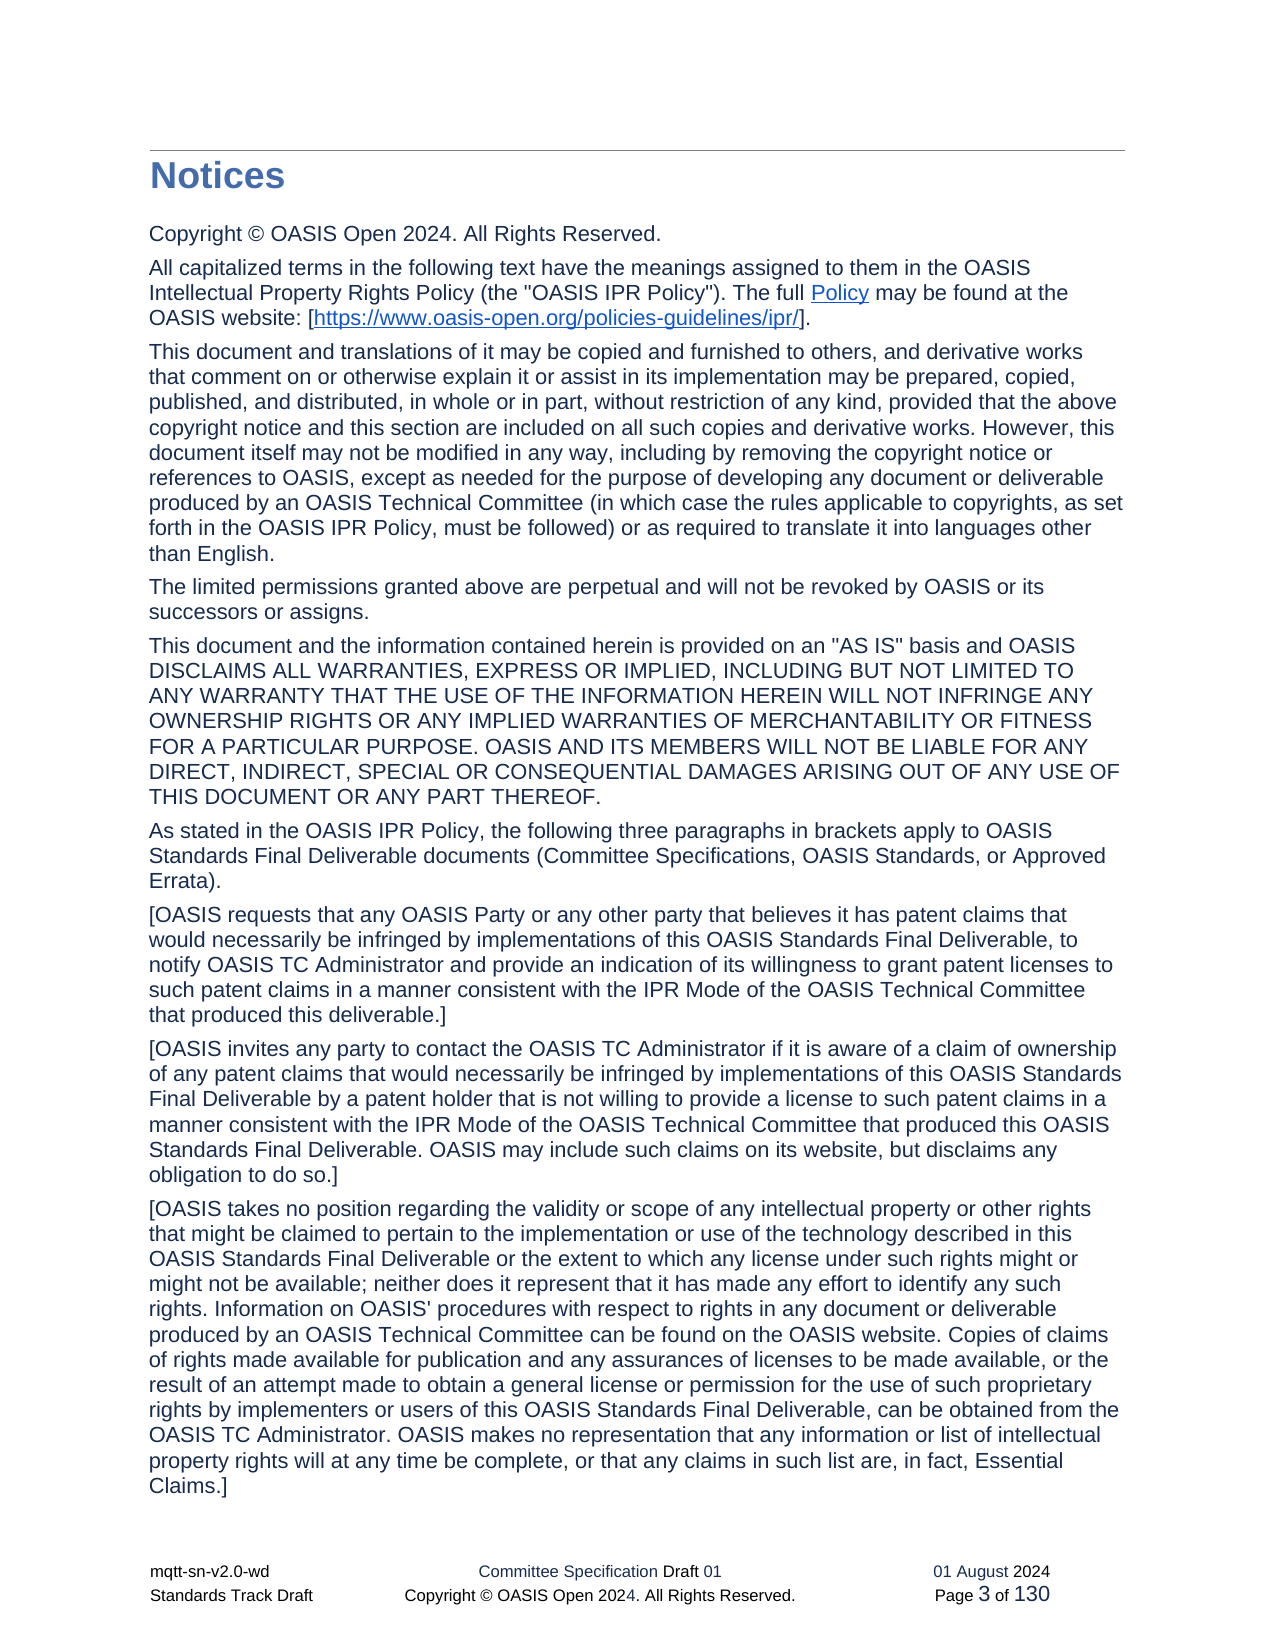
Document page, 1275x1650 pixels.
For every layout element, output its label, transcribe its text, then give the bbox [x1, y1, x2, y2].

text As stated in the OASIS IPR Policy, the following three paragraphs in brackets apply to OASIS Standards Final Deliverable documents (Committee Specifications, OASIS Standards, or Approved Errata). [148, 817, 1124, 893]
text [OASIS takes no position regarding the validity or scope of any intellectual property or other rights that might be claimed to pertain to the implementation or use of the technology described in this OASIS Standards Final Deliverable or the extent to which any license under such rights might or might not be available; neither does it represent that it has made any effort to identify any such rights. Information on OASIS' procedures with respect to rights in any document or deliverable produced by an OASIS Technical Committee can be found on the OASIS website. Copies of claims of rights made available for publication and any assurances of licenses to be made available, or the result of an attempt made to obtain a general license or permission for the use of such proprietary rights by implementers or users of this OASIS Standards Final Deliverable, can be obtained from the OASIS TC Administrator. OASIS makes no representation that any information or list of intellectual property rights will at any time be complete, or that any claims in such list are, in fact, Essential Claims.] [148, 1195, 1124, 1498]
text [OASIS invites any party to contact the OASIS TC Administrator if it is aware of a claim of ownership of any patent claims that would necessarily be infringed by implementations of this OASIS Standards Final Deliverable by a patent holder that is not willing to provide a license to such patent claims in a manner consistent with the IPR Mode of the OASIS Technical Committee that produced this OASIS Standards Final Deliverable. OASIS may include such claims on its website, but disclaims any obligation to do so.] [148, 1036, 1124, 1187]
text Copyright © OASIS Open 2024. All Rights Reserved. [148, 221, 1124, 246]
text All capitalized terms in the following text have the meanings assigned to them in the OASIS Intellectual Property Rights Policy (the "OASIS IPR Policy"). The full Policy may be found at the OASIS website: [https://www.oasis-open.org/policies-guidelines/ipr/]. [148, 255, 1124, 330]
text This document and translations of it may be copied and furnished to others, and derivative works that comment on or otherwise explain it or assist in its implementation may be prepared, copied, published, and distributed, in whole or in part, without restriction of any kind, provided that the above copyright notice and this section are included on all such copies and derivative works. However, this document itself may not be modified in any way, including by removing the copyright notice or references to OASIS, except as needed for the purpose of developing any document or deliverable produced by an OASIS Technical Committee (in which case the rules applicable to copyrights, as set forth in the OASIS IPR Policy, must be followed) or as required to translate it into languages other than English. [148, 339, 1124, 566]
text The limited permissions granted above are perpetual and will not be revoked by OASIS or its successors or assigns. [148, 574, 1124, 624]
text [OASIS requests that any OASIS Party or any other party that believes it has patent claims that would necessarily be infringed by implementations of this OASIS Standards Final Deliverable, to notify OASIS TC Administrator and provide an indication of its willingness to grant patent licenses to such patent claims in a manner consistent with the IPR Mode of the OASIS Technical Committee that produced this deliverable.] [148, 901, 1124, 1027]
text Notices [150, 151, 1125, 196]
text This document and the information contained herein is provided on an "AS IS" basis and OASIS DISCLAIMS ALL WARRANTIES, EXPRESS OR IMPLIED, INCLUDING BUT NOT LIMITED TO ANY WARRANTY THAT THE USE OF THE INFORMATION HEREIN WILL NOT INFRINGE ANY OWNERSHIP RIGHTS OR ANY IMPLIED WARRANTIES OF MERCHANTABILITY OR FITNESS FOR A PARTICULAR PURPOSE. OASIS AND ITS MEMBERS WILL NOT BE LIABLE FOR ANY DIRECT, INDIRECT, SPECIAL OR CONSEQUENTIAL DAMAGES ARISING OUT OF ANY USE OF THIS DOCUMENT OR ANY PART THEREOF. [148, 633, 1124, 809]
